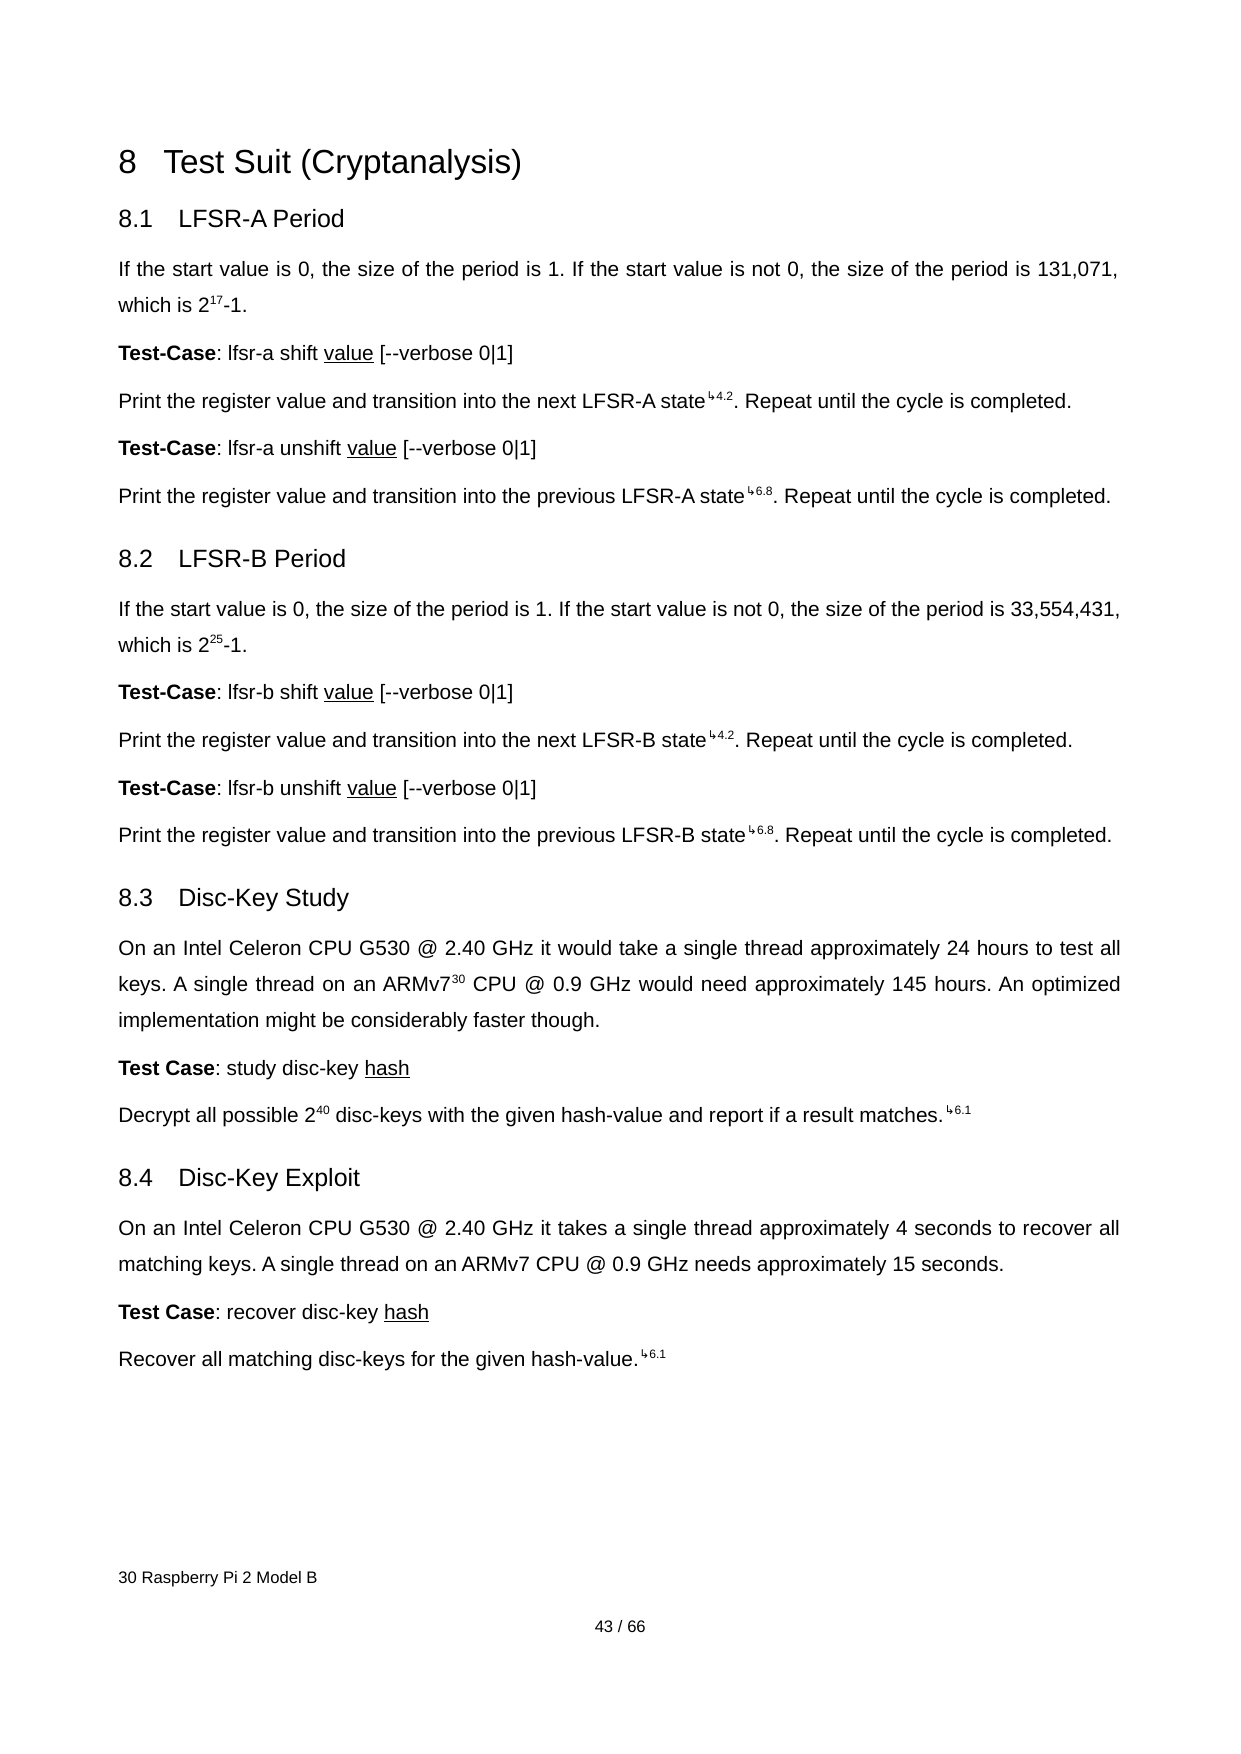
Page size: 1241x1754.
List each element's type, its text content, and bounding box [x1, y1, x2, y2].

text On an Intel Celeron CPU G530 @ 2.40 GHz it would take a single thread approximately 24 hours to test all keys. A single thread on an ARMv7 CPU @ 0.9 GHz would need approximately 145 hours. An optimized implementation might be considerably faster though. [118, 936, 1122, 1032]
text Test Case: recover disc-key hash [118, 1299, 1122, 1323]
text On an Intel Celeron CPU G530 @ 2.40 GHz it takes a single thread approximately 4 seconds to recover all matching keys. A single thread on an ARMv7 CPU @ 0.9 GHz needs approximately 15 seconds. [118, 1216, 1122, 1276]
subtitle LFSR-B Period [118, 544, 1122, 573]
text Test-Case: lfsr-b shift value [--verbose 0|1] [118, 680, 1122, 704]
text Test Case: study disc-key hash [118, 1056, 1122, 1079]
text Decrypt all possible 240 disc-keys with the given hash-value and report if a result matches.↳6.1 [118, 1103, 1122, 1127]
text Print the register value and transition into the next LFSR-B state↳4.2. Repeat until the cycle is completed. [118, 728, 1122, 752]
text Print the register value and transition into the previous LFSR-A state↳6.8. Repeat until the cycle is completed. [118, 484, 1122, 508]
text If the start value is 0, the size of the period is 1. If the start value is not 0, the size of the period is 131,071, which is 217-1. [118, 257, 1122, 317]
text If the start value is 0, the size of the period is 1. If the start value is not 0, the size of the period is 33,554,431, which is 225-1. [118, 597, 1122, 656]
subtitle Test Suit (Cryptanalysis) [118, 142, 1122, 181]
text Print the register value and transition into the previous LFSR-B state↳6.8. Repeat until the cycle is completed. [118, 823, 1122, 847]
text Raspberry Pi 2 Model B [118, 1568, 1122, 1587]
text Print the register value and transition into the next LFSR-A state↳4.2. Repeat until the cycle is completed. [118, 388, 1122, 412]
text Test-Case: lfsr-b unshift value [--verbose 0|1] [118, 776, 1122, 799]
text Recover all matching disc-keys for the given hash-value.↳6.1 [118, 1347, 1122, 1371]
text Test-Case: lfsr-a unshift value [--verbose 0|1] [118, 436, 1122, 460]
subtitle Disc-Key Study [118, 883, 1122, 912]
subtitle Disc-Key Exploit [118, 1163, 1122, 1192]
text Test-Case: lfsr-a shift value [--verbose 0|1] [118, 341, 1122, 365]
subtitle LFSR-A Period [118, 204, 1122, 233]
